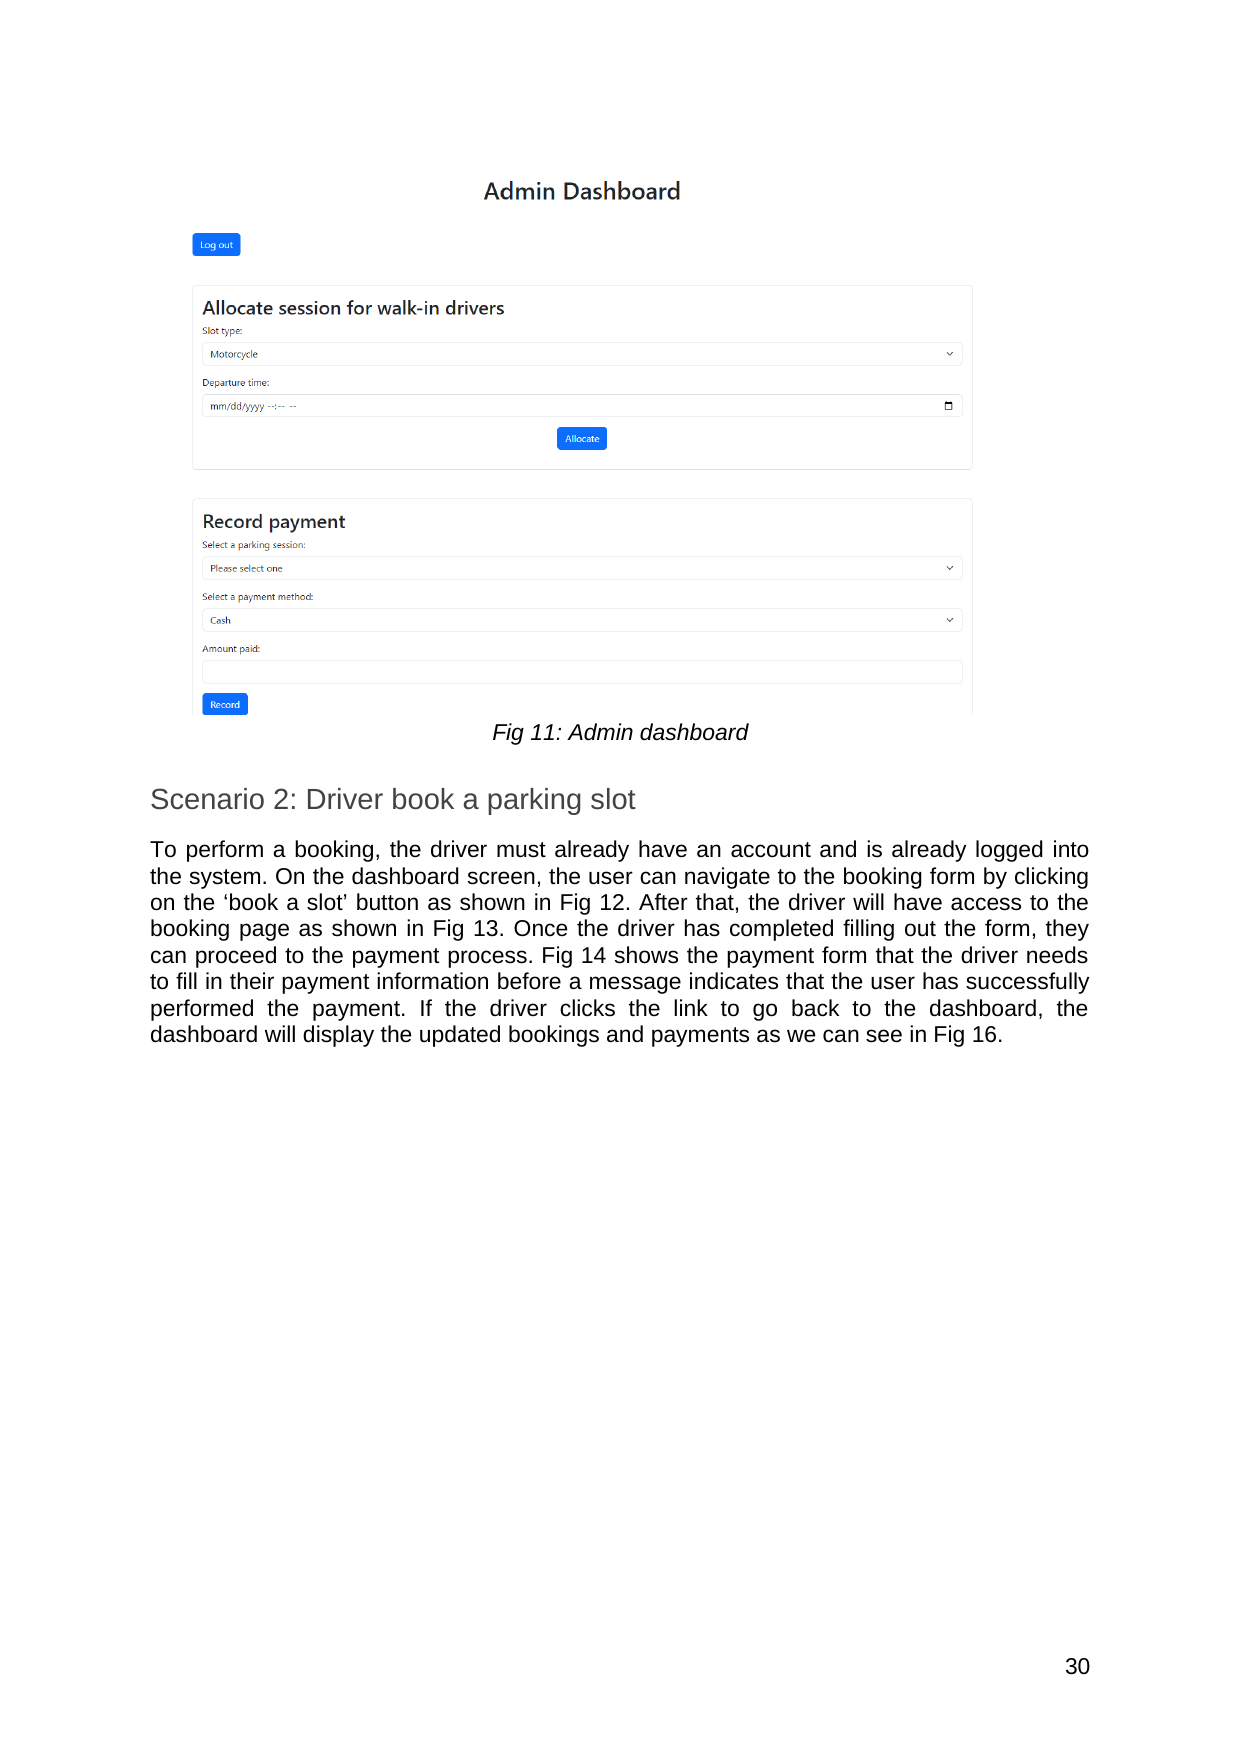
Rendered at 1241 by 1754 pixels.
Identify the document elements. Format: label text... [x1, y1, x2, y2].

picture [150, 150, 1091, 715]
subtitle Scenario 2: Driver book a parking slot [150, 782, 1090, 816]
text Fig 11: Admin dashboard [150, 718, 1090, 745]
text To perform a booking, the driver must already have an account and is already logged into the system. On the dashboard screen, the user can navigate to the booking form by clicking on the ‘book a slot’ button as shown in Fig 12. After that, the driver will have access to the booking page as shown in Fig 13. Once the driver has completed filling out the form, they can proceed to the payment process. Fig 14 shows the payment form that the driver needs to fill in their payment information before a message indicates that the user has successfully performed the payment. If the driver clicks the link to go back to the dashboard, the dashboard will display the updated bookings and payments as we can see in Fig 16. [150, 836, 1090, 1047]
